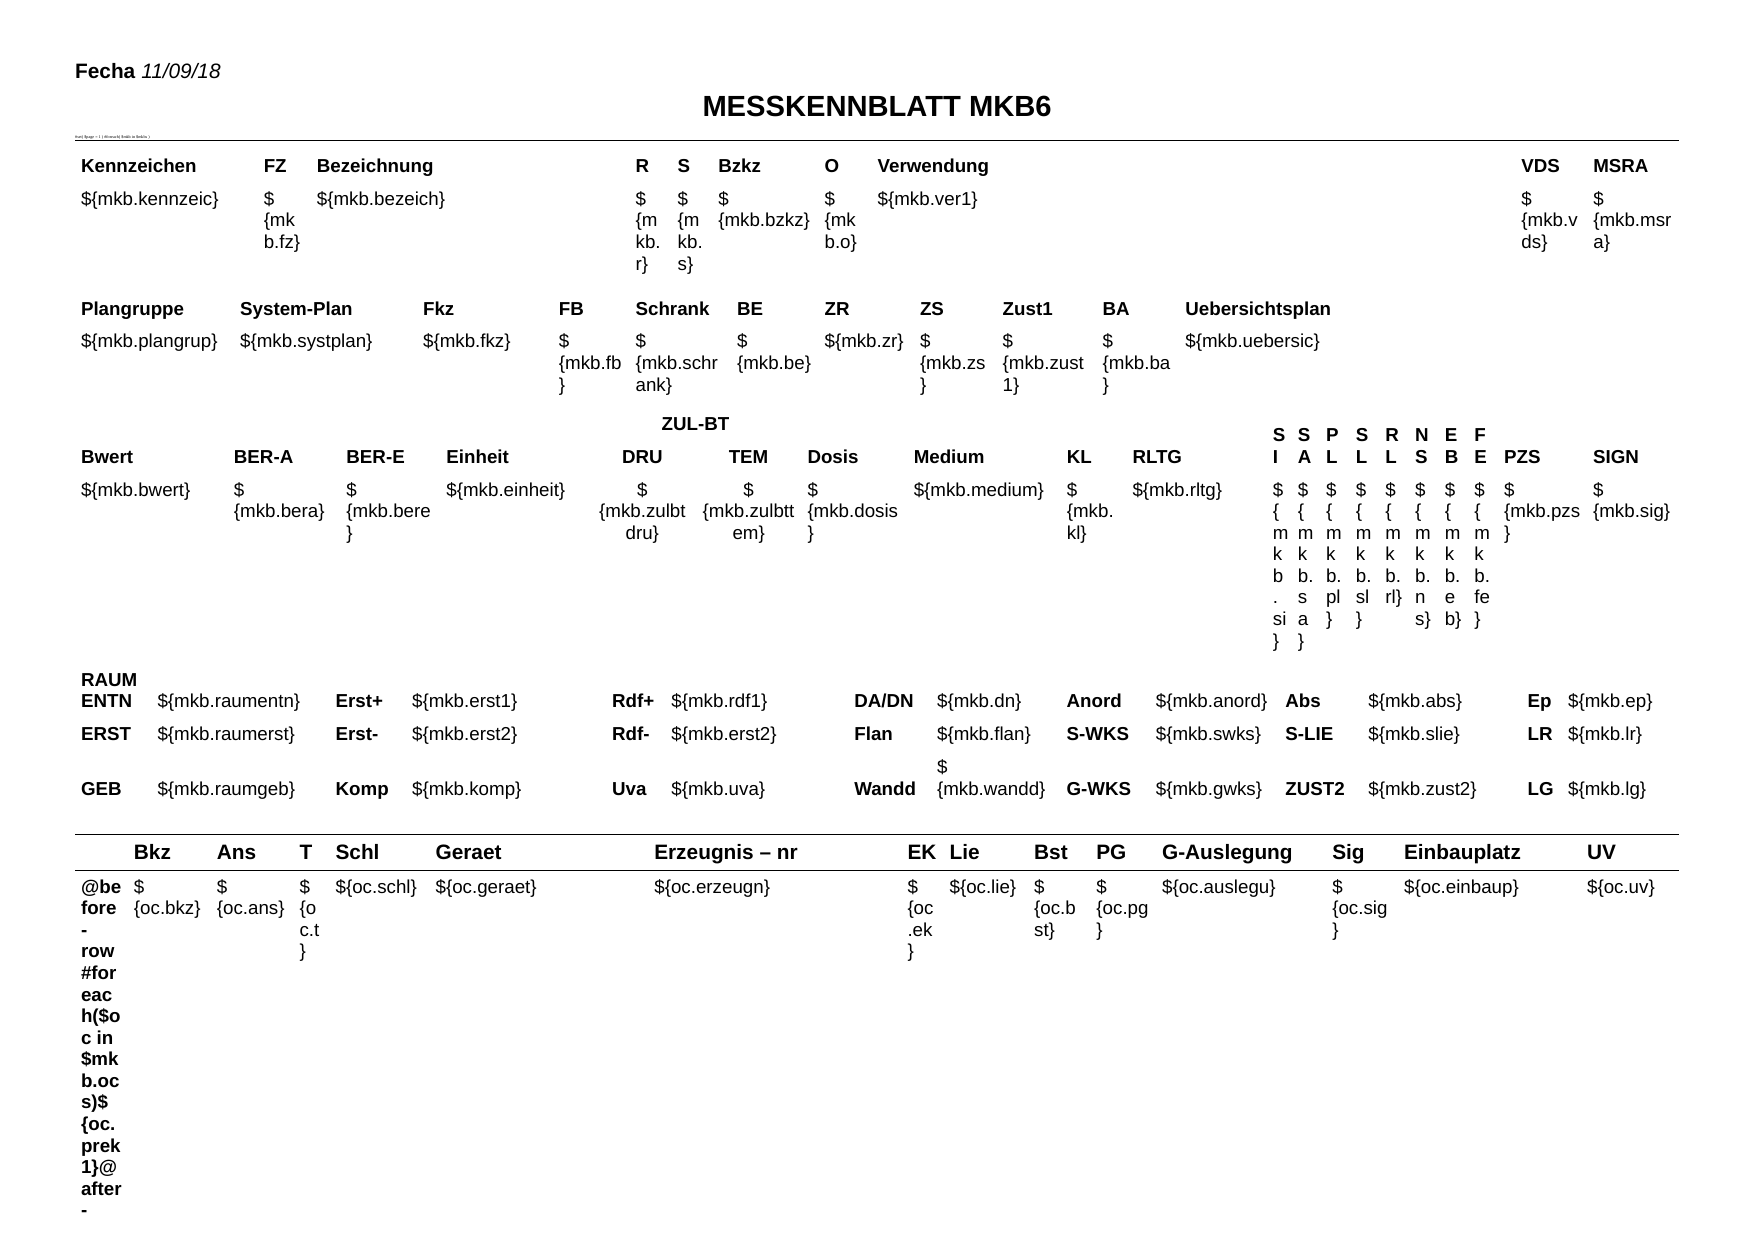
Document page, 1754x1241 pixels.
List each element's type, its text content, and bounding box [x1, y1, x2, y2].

table_header Sig [1326, 835, 1398, 870]
table_header EB [1439, 401, 1468, 473]
table_cell ${mkb.msra} [1587, 182, 1679, 280]
table_cell ${mkb.zust2} [1362, 750, 1522, 805]
table_header EK [901, 835, 943, 870]
table_header Erst+ [330, 657, 406, 717]
table_cell ${mkb.kennzeic} [75, 182, 258, 280]
table_cell S-WKS [1061, 717, 1150, 750]
table_header Zust1 [997, 286, 1097, 324]
text #set( $page = 1 ) #foreach( $mkb in $mkbs ) [75, 134, 1679, 139]
table_cell ${oc.bst} [1028, 871, 1090, 1226]
table_cell ${oc.uv} [1581, 871, 1679, 1226]
table_header RAUMENTN [75, 657, 151, 717]
table_header Einheit [441, 401, 589, 473]
table_header FZ [258, 141, 311, 182]
table_cell ${oc.ans} [211, 871, 294, 1226]
table_cell Komp [330, 750, 406, 805]
table_cell ${mkb.wandd} [931, 750, 1061, 805]
table_header System-Plan [234, 286, 417, 324]
table_header PL [1320, 401, 1350, 473]
table_cell ${mkb.bwert} [75, 473, 228, 657]
table_cell ${mkb.sig} [1587, 473, 1679, 657]
table_cell @before-row#foreach($oc in $mkb.ocs)${oc.prek1}@after- [75, 871, 128, 1226]
table_header ${mkb.raumentn} [151, 657, 329, 717]
table_header ZUL-BT [589, 401, 801, 440]
table_cell Rdf- [606, 717, 666, 750]
table_cell ${mkb.plangrup} [75, 325, 234, 401]
table_header Ans [211, 835, 294, 870]
table_header [75, 835, 128, 870]
table_header Bwert [75, 401, 228, 473]
table_header SIGN [1587, 401, 1679, 473]
table_cell G-WKS [1061, 750, 1150, 805]
table_header ZS [914, 286, 997, 324]
table_header Dosis [801, 401, 908, 473]
table_cell ${mkb.raumerst} [151, 717, 329, 750]
table_cell ${mkb.zs} [914, 325, 997, 401]
table_cell ${mkb.s} [672, 182, 712, 280]
table_cell ZUST2 [1280, 750, 1362, 805]
table_cell ${oc.t} [294, 871, 329, 1226]
table_header ${mkb.anord} [1150, 657, 1279, 717]
table_header Bezeichnung [311, 141, 629, 182]
table_cell ${mkb.zulbttem} [695, 473, 801, 657]
table_header Geraet [430, 835, 648, 870]
table_header KL [1061, 401, 1126, 473]
table_cell ${mkb.eb} [1439, 473, 1468, 657]
table_header BE [731, 286, 819, 324]
table_cell Uva [606, 750, 666, 805]
table_cell ${mkb.zr} [819, 325, 914, 401]
table_cell ${mkb.swks} [1150, 717, 1279, 750]
table_header FE [1469, 401, 1498, 473]
table_header ${mkb.erst1} [406, 657, 606, 717]
table_cell ${mkb.bezeich} [311, 182, 629, 280]
table_header BER-E [341, 401, 441, 473]
table_cell ${oc.sig} [1326, 871, 1398, 1226]
table_header BA [1097, 286, 1179, 324]
table_header Abs [1280, 657, 1362, 717]
table_cell ${mkb.vds} [1515, 182, 1587, 280]
table_cell ${mkb.raumgeb} [151, 750, 329, 805]
table_cell ${mkb.erst2} [406, 717, 606, 750]
table_cell ${oc.pg} [1090, 871, 1156, 1226]
table_cell ${mkb.erst2} [666, 717, 848, 750]
table_header Lie [944, 835, 1028, 870]
table_header Rdf+ [606, 657, 666, 717]
table_cell ${mkb.bzkz} [713, 182, 819, 280]
table_cell ${mkb.schrank} [630, 325, 731, 401]
table_cell ${mkb.o} [819, 182, 872, 280]
table_header O [819, 141, 872, 182]
table_header Plangruppe [75, 286, 234, 324]
table_cell ${mkb.fb} [553, 325, 629, 401]
table_cell ${mkb.ver1} [872, 182, 1515, 280]
table_header Medium [908, 401, 1061, 473]
table_header Erzeugnis – nr [648, 835, 901, 870]
table_cell ${mkb.be} [731, 325, 819, 401]
table_header Einbauplatz [1398, 835, 1581, 870]
table_cell LR [1522, 717, 1562, 750]
table_cell ${mkb.r} [630, 182, 672, 280]
table_cell ${mkb.systplan} [234, 325, 417, 401]
table_cell ${mkb.sl} [1350, 473, 1379, 657]
table_header Anord [1061, 657, 1150, 717]
table_cell ${mkb.uebersic} [1180, 325, 1679, 401]
table_cell ${mkb.dosis} [801, 473, 908, 657]
table_cell LG [1522, 750, 1562, 805]
table_cell ${mkb.fkz} [417, 325, 553, 401]
table_cell ${oc.ek} [901, 871, 943, 1226]
table_header T [294, 835, 329, 870]
table_header Bkz [128, 835, 211, 870]
table_header SA [1292, 401, 1320, 473]
table_cell ${mkb.pl} [1320, 473, 1350, 657]
table_cell ${mkb.sa} [1292, 473, 1320, 657]
table_header SI [1267, 401, 1292, 473]
table_header R [630, 141, 672, 182]
table_header RLTG [1126, 401, 1267, 473]
table_cell TEM [695, 440, 801, 473]
table_cell ${mkb.zulbtdru} [589, 473, 695, 657]
table_cell ${mkb.kl} [1061, 473, 1126, 657]
table_header Schrank [630, 286, 731, 324]
table_cell ${oc.einbaup} [1398, 871, 1581, 1226]
table_cell ${oc.geraet} [430, 871, 648, 1226]
table_cell ERST [75, 717, 151, 750]
table_header DA/DN [848, 657, 931, 717]
table_header Schl [330, 835, 429, 870]
table_header ${mkb.abs} [1362, 657, 1522, 717]
table_header MSRA [1587, 141, 1679, 182]
table_header RL [1380, 401, 1409, 473]
table_header BER-A [228, 401, 341, 473]
table_header PG [1090, 835, 1156, 870]
table_cell ${mkb.ba} [1097, 325, 1179, 401]
table_cell ${oc.bkz} [128, 871, 211, 1226]
table_cell ${mkb.zust1} [997, 325, 1097, 401]
table_cell ${mkb.lg} [1562, 750, 1679, 805]
table_cell Erst- [330, 717, 406, 750]
table_header NS [1409, 401, 1439, 473]
table_cell ${mkb.einheit} [441, 473, 589, 657]
table_header Ep [1522, 657, 1562, 717]
table_cell ${mkb.fz} [258, 182, 311, 280]
table_cell ${mkb.fe} [1469, 473, 1498, 657]
table_cell Flan [848, 717, 931, 750]
table_cell ${mkb.lr} [1562, 717, 1679, 750]
table_cell ${mkb.bera} [228, 473, 341, 657]
table_header Uebersichtsplan [1180, 286, 1679, 324]
table_cell ${mkb.komp} [406, 750, 606, 805]
table_cell ${mkb.rltg} [1126, 473, 1267, 657]
table_header SL [1350, 401, 1379, 473]
table_cell ${mkb.uva} [666, 750, 848, 805]
table_header G-Auslegung [1156, 835, 1326, 870]
table_cell ${oc.erzeugn} [648, 871, 901, 1226]
table_cell ${mkb.gwks} [1150, 750, 1279, 805]
table_header S [672, 141, 712, 182]
table_header FB [553, 286, 629, 324]
table_header Fkz [417, 286, 553, 324]
table_cell Wandd [848, 750, 931, 805]
table_cell S-LIE [1280, 717, 1362, 750]
table_cell DRU [589, 440, 695, 473]
table_cell ${mkb.si} [1267, 473, 1292, 657]
table_cell ${mkb.bere} [341, 473, 441, 657]
table_header PZS [1498, 401, 1587, 473]
table_header Verwendung [872, 141, 1515, 182]
table_header ${mkb.rdf1} [666, 657, 848, 717]
table_header Bzkz [713, 141, 819, 182]
table_header Kennzeichen [75, 141, 258, 182]
table_cell GEB [75, 750, 151, 805]
table_cell ${mkb.flan} [931, 717, 1061, 750]
table_cell ${oc.schl} [330, 871, 429, 1226]
table_header ${mkb.dn} [931, 657, 1061, 717]
table_header Bst [1028, 835, 1090, 870]
table_cell ${mkb.medium} [908, 473, 1061, 657]
table_cell ${mkb.ns} [1409, 473, 1439, 657]
table_cell ${oc.lie} [944, 871, 1028, 1226]
table_header ${mkb.ep} [1562, 657, 1679, 717]
table_header UV [1581, 835, 1679, 870]
table_cell ${mkb.pzs} [1498, 473, 1587, 657]
table_header ZR [819, 286, 914, 324]
table_cell ${mkb.rl} [1380, 473, 1409, 657]
table_cell ${oc.auslegu} [1156, 871, 1326, 1226]
table_cell ${mkb.slie} [1362, 717, 1522, 750]
table_header VDS [1515, 141, 1587, 182]
